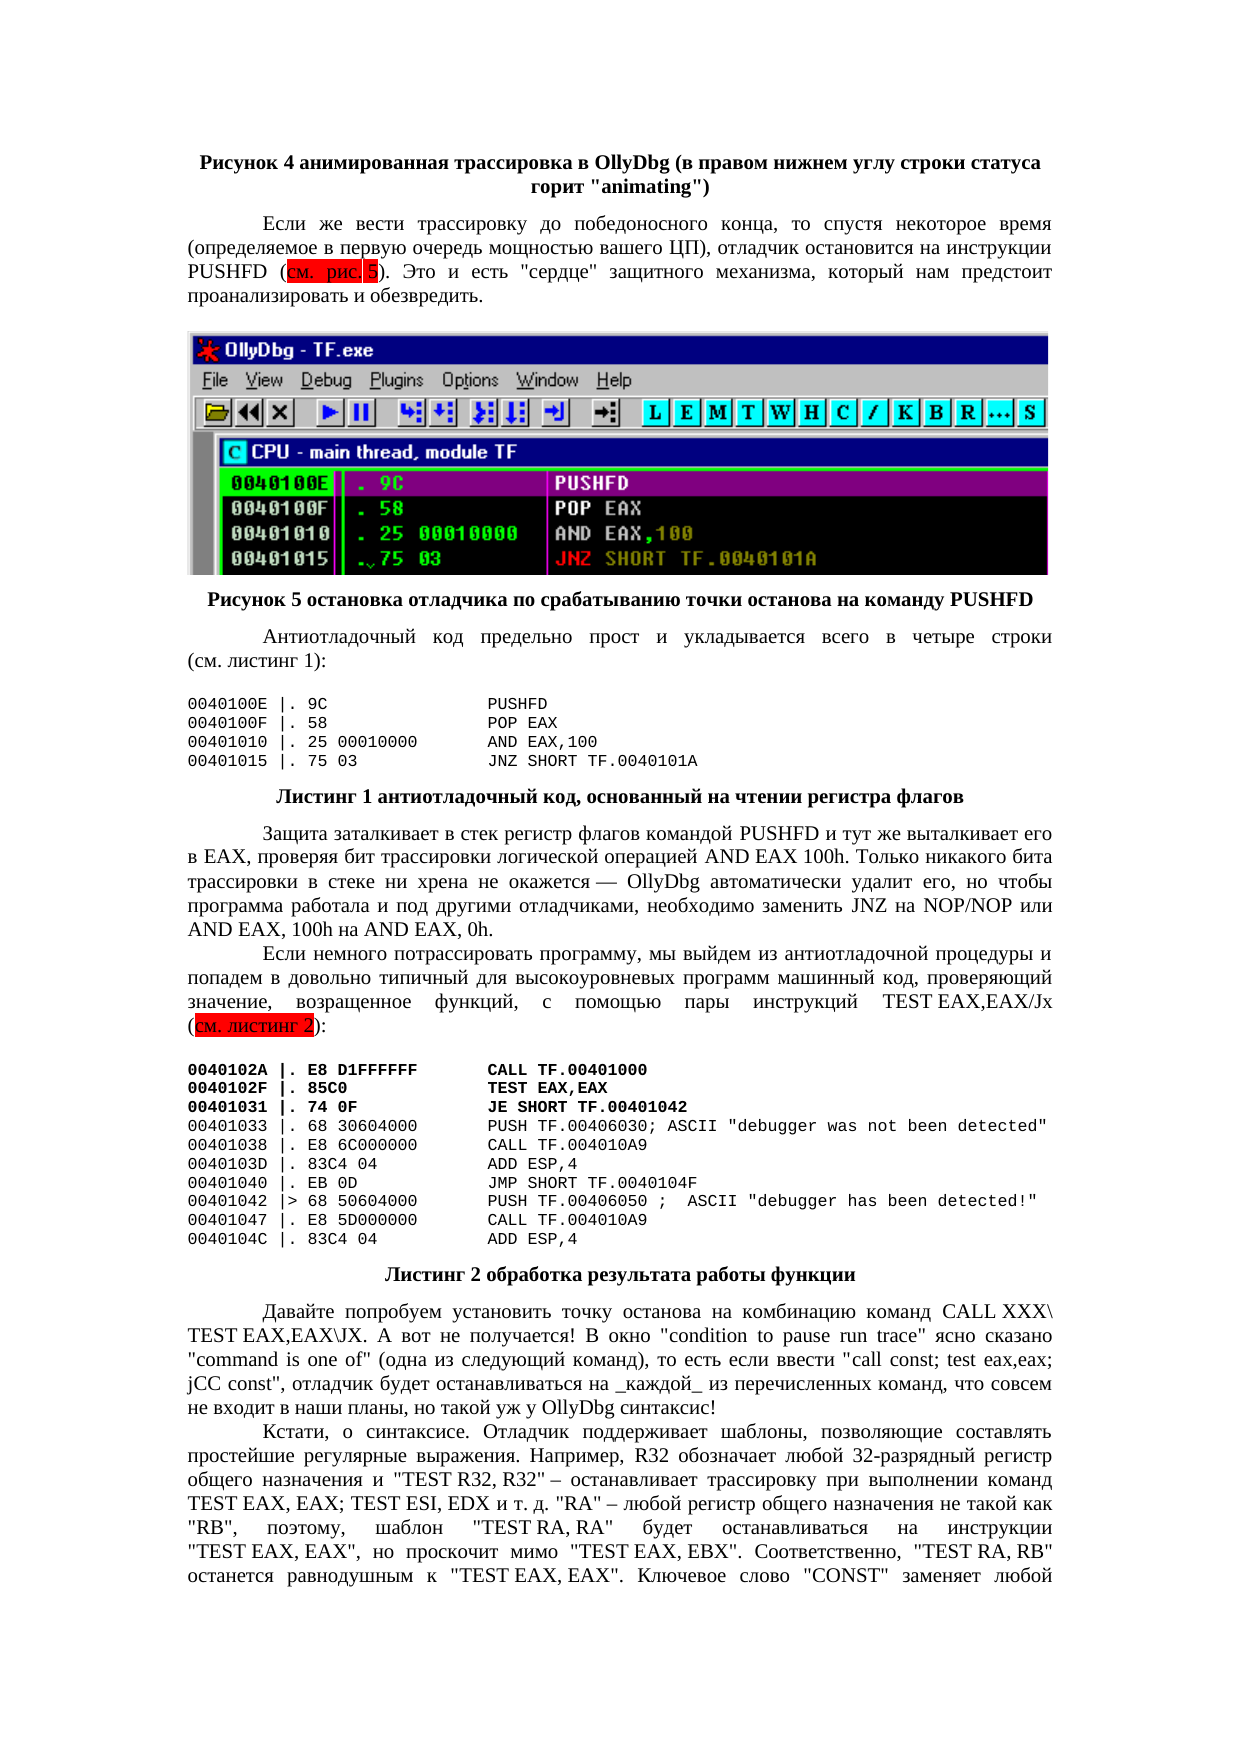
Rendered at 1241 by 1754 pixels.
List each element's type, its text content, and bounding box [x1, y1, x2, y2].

text Листинг 2 обработка результата работы функции [187, 1262, 1053, 1286]
text Рисунок 4 анимированная трассировка в OllyDbg (в правом нижнем углу строки статуса горит "animating") [187, 150, 1053, 198]
text Защита заталкивает в стек регистр флагов командой PUSHFD и тут же выталкивает его в EAX, проверяя бит трассировки логической операцией AND EAX 100h. Только никакого бита трассировки в стеке ни хрена не окажется — OllyDbg автоматически удалит его, но чтобы программа работала и под другими отладчиками, необходимо заменить JNZ на NOP/NOP или AND EAX, 100h на AND EAX, 0h. [187, 820, 1053, 941]
text 0040102F |. 85C0 TEST EAX,EAX [187, 1080, 1053, 1099]
text Антиотладочный код предельно прост и укладывается всего в четыре строки (см. листинг 1): [187, 624, 1053, 672]
text 00401040 |. EB 0D JMP SHORT TF.0040104F [187, 1174, 1053, 1193]
text 0040100E |. 9C PUSHFD [187, 696, 1053, 715]
text 00401015 |. 75 03 JNZ SHORT TF.0040101A [187, 752, 1053, 771]
text Давайте попробуем установить точку останова на комбинацию команд CALL XXX\TEST EAX,EAX\JX. А вот не получается! В окно "condition to pause run trace" ясно сказано "command is one of" (одна из следующий команд), то есть если ввести "call const; test eax,eax; jСС const", отладчик будет останавливаться на _каждой_ из перечисленных команд, что совсем не входит в наши планы, но такой уж у OllyDbg синтаксис! [187, 1299, 1053, 1419]
text 0040104C |. 83C4 04 ADD ESP,4 [187, 1231, 1053, 1249]
text 00401038 |. E8 6C000000 CALL TF.004010A9 [187, 1136, 1053, 1155]
text 0040102A |. E8 D1FFFFFF CALL TF.00401000 [187, 1061, 1053, 1080]
text 00401010 |. 25 00010000 AND EAX,100 [187, 734, 1053, 752]
text 00401047 |. E8 5D000000 CALL TF.004010A9 [187, 1212, 1053, 1231]
text Если же вести трассировку до победоносного конца, то спустя некоторое время (определяемое в первую очередь мощностью вашего ЦП), отладчик остановится на инструкции PUSHFD (см. рис. 5). Это и есть "сердце" защитного механизма, который нам предстоит проанализировать и обезвредить. [187, 211, 1053, 307]
text Рисунок 5 остановка отладчика по срабатыванию точки останова на команду PUSHFD [187, 587, 1053, 611]
text 00401031 |. 74 0F JE SHORT TF.00401042 [187, 1099, 1053, 1118]
text Кстати, о синтаксисе. Отладчик поддерживает шаблоны, позволяющие составлять простейшие регулярные выражения. Например, R32 обозначает любой 32-разрядный регистр общего назначения и "TEST R32, R32" – останавливает трассировку при выполнении команд TEST EAX, EAX; TEST ESI, EDX и т. д. "RA" – любой регистр общего назначения не такой как "RB", поэтому, шаблон "TEST RA, RA" будет останавливаться на инструкции "TEST EAX, EAX", но проскочит мимо "TEST EAX, EBX". Соответственно, "TEST RA, RB" останется равнодушным к "TEST EAX, EAX". Ключевое слово "CONST" заменяет любой [187, 1419, 1053, 1587]
text 0040103D |. 83C4 04 ADD ESP,4 [187, 1155, 1053, 1174]
text 00401042 |> 68 50604000 PUSH TF.00406050 ; ASCII "debugger has been detected!" [187, 1193, 1053, 1212]
picture [187, 331, 1049, 575]
text Если немного потрассировать программу, мы выйдем из антиотладочной процедуры и попадем в довольно типичный для высокоуровневых программ машинный код, проверяющий значение, возращенное функций, с помощью пары инструкций TEST EAX,EAX/Jx (см. листинг 2): [187, 941, 1053, 1037]
text Листинг 1 антиотладочный код, основанный на чтении регистра флагов [187, 784, 1053, 808]
text 00401033 |. 68 30604000 PUSH TF.00406030; ASCII "debugger was not been detected" [187, 1118, 1053, 1136]
text 0040100F |. 58 POP EAX [187, 715, 1053, 734]
